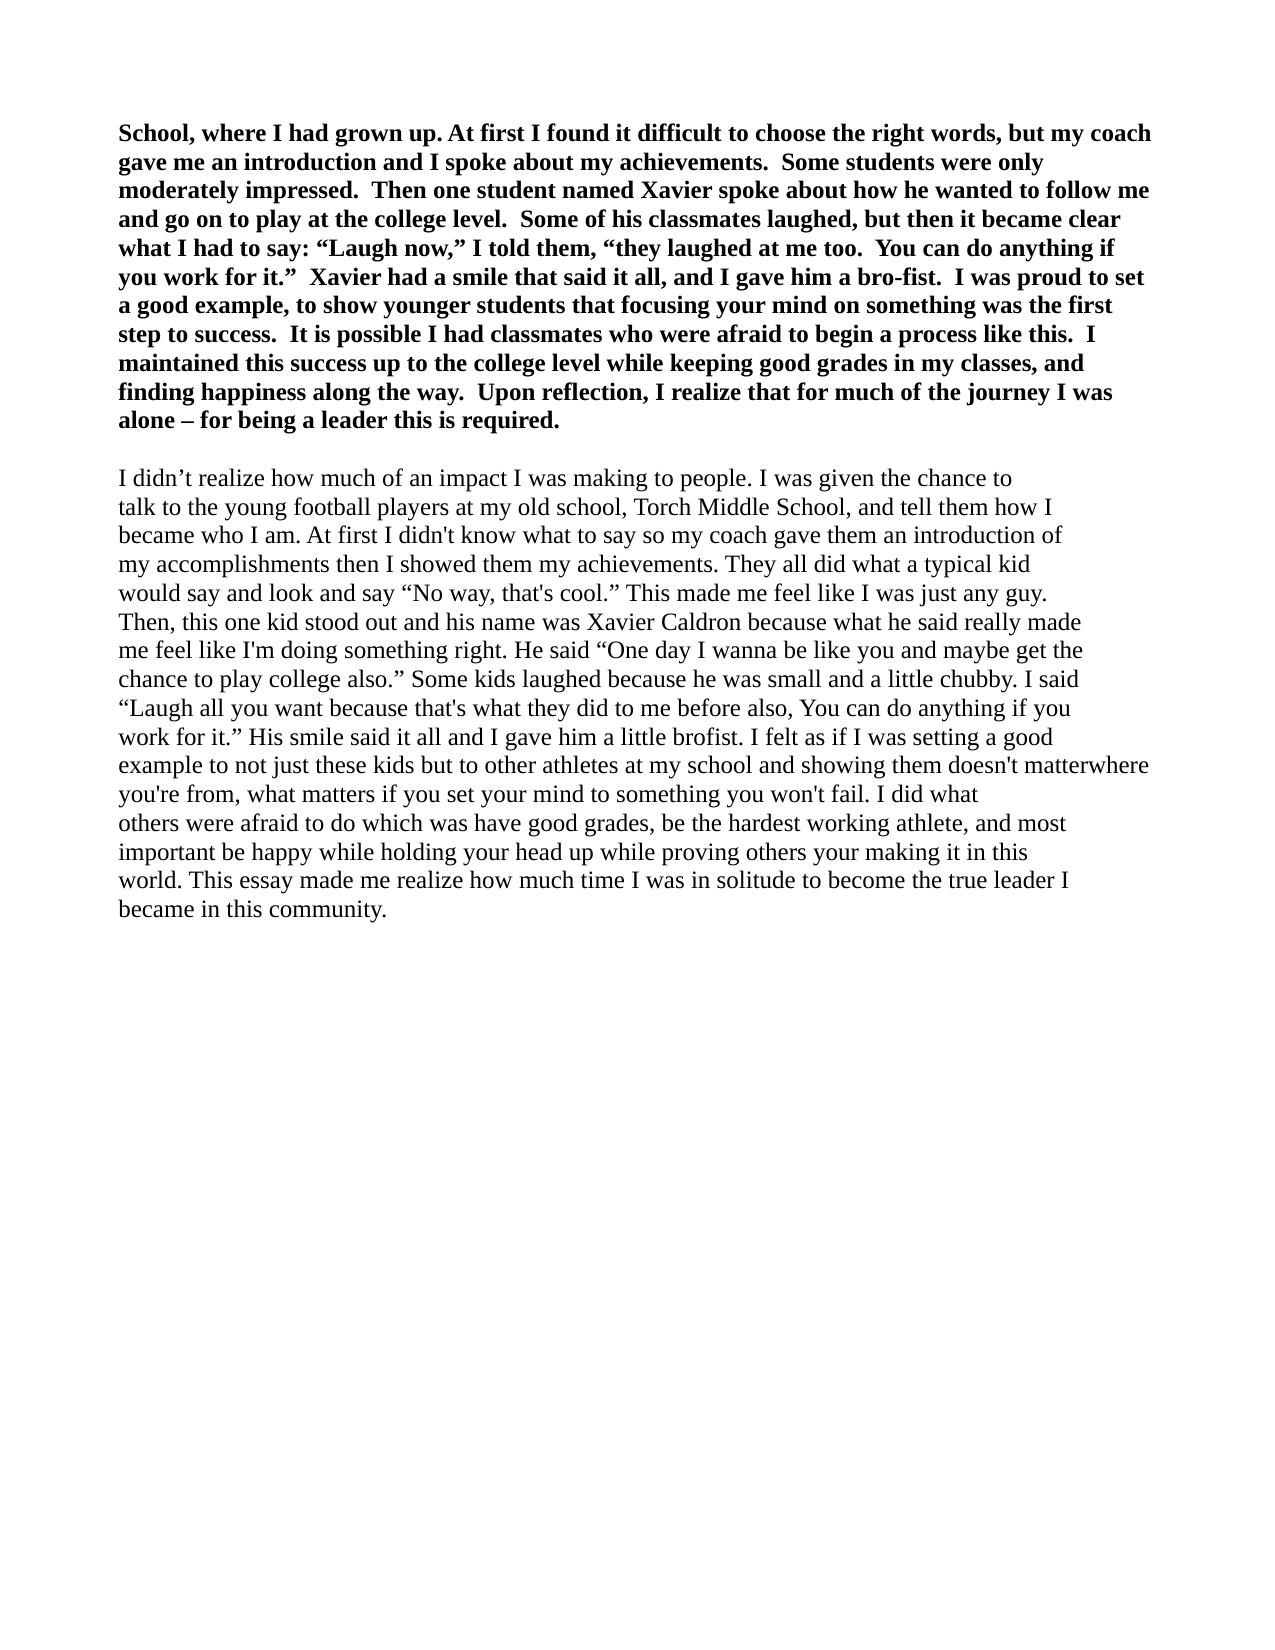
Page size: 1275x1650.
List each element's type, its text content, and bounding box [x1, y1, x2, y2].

text would say and look and say “No way, that's cool.” This made me feel like I was just any guy. [118, 578, 1157, 607]
text chance to play college also.” Some kids laughed because he was small and a little chubby. I said [118, 664, 1157, 693]
text me feel like I'm doing something right. He said “One day I wanna be like you and maybe get the [118, 636, 1157, 664]
text example to not just these kids but to other athletes at my school and showing them doesn't matterwhere you're from, what matters if you set your mind to something you won't fail. I did what [118, 751, 1157, 808]
text became who I am. At first I didn't know what to say so my coach gave them an introduction of [118, 521, 1157, 549]
text Then, this one kid stood out and his name was Xavier Caldron because what he said really made [118, 607, 1157, 636]
text became in this community. [118, 894, 1157, 923]
text important be happy while holding your head up while proving others your making it in this [118, 837, 1157, 866]
text others were afraid to do which was have good grades, be the hardest working athlete, and most [118, 808, 1157, 837]
text my accomplishments then I showed them my achievements. They all did what a typical kid [118, 549, 1157, 578]
text talk to the young football players at my old school, Torch Middle School, and tell them how I [118, 492, 1157, 521]
text School, where I had grown up. At first I found it difficult to choose the right words, but my coach gave me an introduction and I spoke about my achievements. Some students were only moderately impressed. Then one student named Xavier spoke about how he wanted to follow me and go on to play at the college level. Some of his classmates laughed, but then it became clear what I had to say: “Laugh now,” I told them, “they laughed at me too. You can do anything if you work for it.” Xavier had a smile that said it all, and I gave him a bro-fist. I was proud to set a good example, to show younger students that focusing your mind on something was the first step to success. It is possible I had classmates who were afraid to begin a process like this. I maintained this success up to the college level while keeping good grades in my classes, and finding happiness along the way. Upon reflection, I realize that for much of the journey I was alone – for being a leader this is required. [118, 118, 1157, 434]
text work for it.” His smile said it all and I gave him a little brofist. I felt as if I was setting a good [118, 722, 1157, 751]
text world. This essay made me realize how much time I was in solitude to become the true leader I [118, 866, 1157, 894]
text “Laugh all you want because that's what they did to me before also, You can do anything if you [118, 693, 1157, 722]
text I didn’t realize how much of an impact I was making to people. I was given the chance to [118, 463, 1157, 492]
